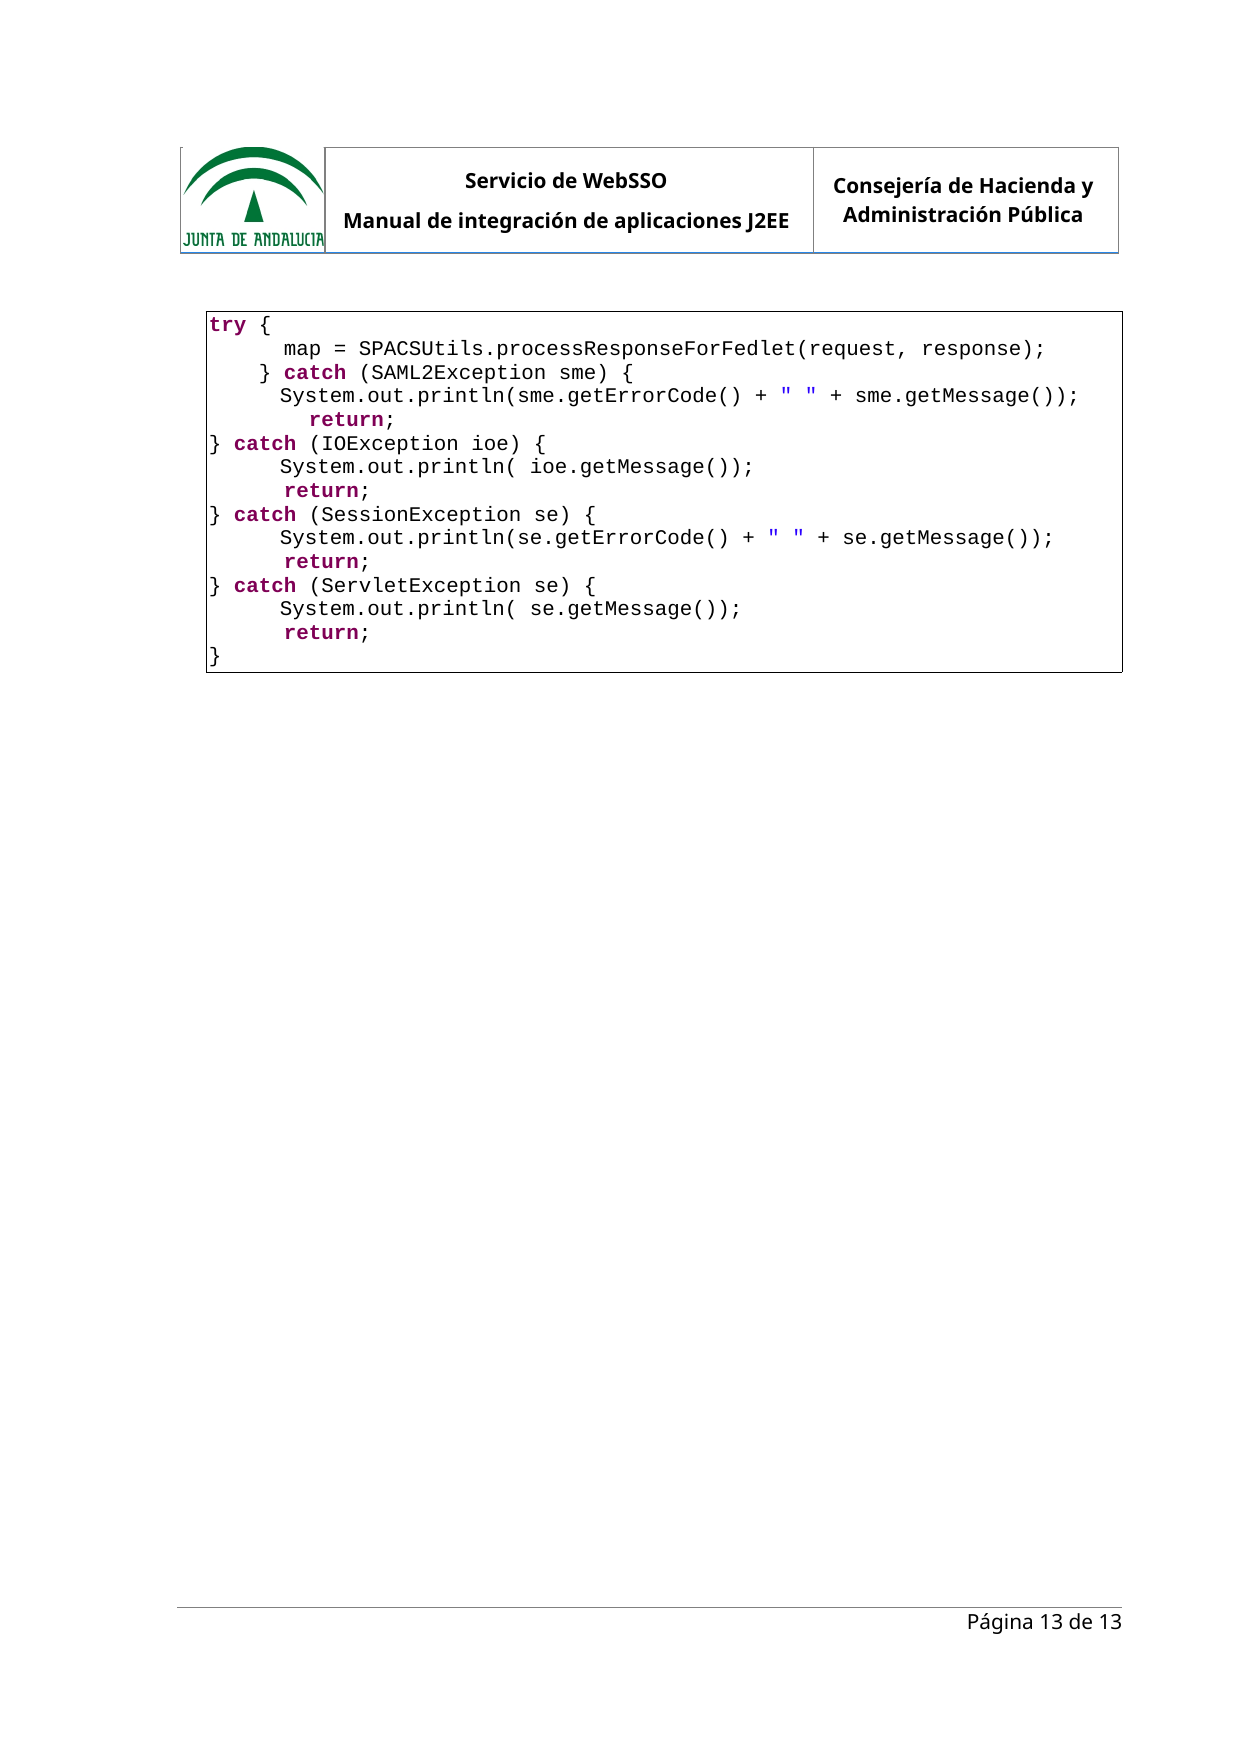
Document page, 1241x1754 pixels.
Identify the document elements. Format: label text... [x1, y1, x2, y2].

text return; [207, 548, 1122, 572]
text try { [207, 312, 1122, 335]
text return; [207, 406, 1122, 430]
picture [183, 147, 324, 246]
text return; [207, 477, 1122, 501]
text System.out.println(se.getErrorCode() + " " + se.getMessage()); [207, 524, 1122, 548]
text map = SPACSUtils.processResponseForFedlet(request, response); [207, 335, 1122, 359]
text System.out.println( ioe.getMessage()); [207, 453, 1122, 477]
text } [207, 642, 1122, 672]
text } catch (SessionException se) { [207, 501, 1122, 524]
text } catch (ServletException se) { [207, 572, 1122, 595]
text System.out.println( se.getMessage()); [207, 595, 1122, 619]
text } catch (SAML2Exception sme) { [207, 359, 1122, 382]
text return; [207, 619, 1122, 642]
text } catch (IOException ioe) { [207, 430, 1122, 453]
text System.out.println(sme.getErrorCode() + " " + sme.getMessage()); [207, 382, 1122, 406]
